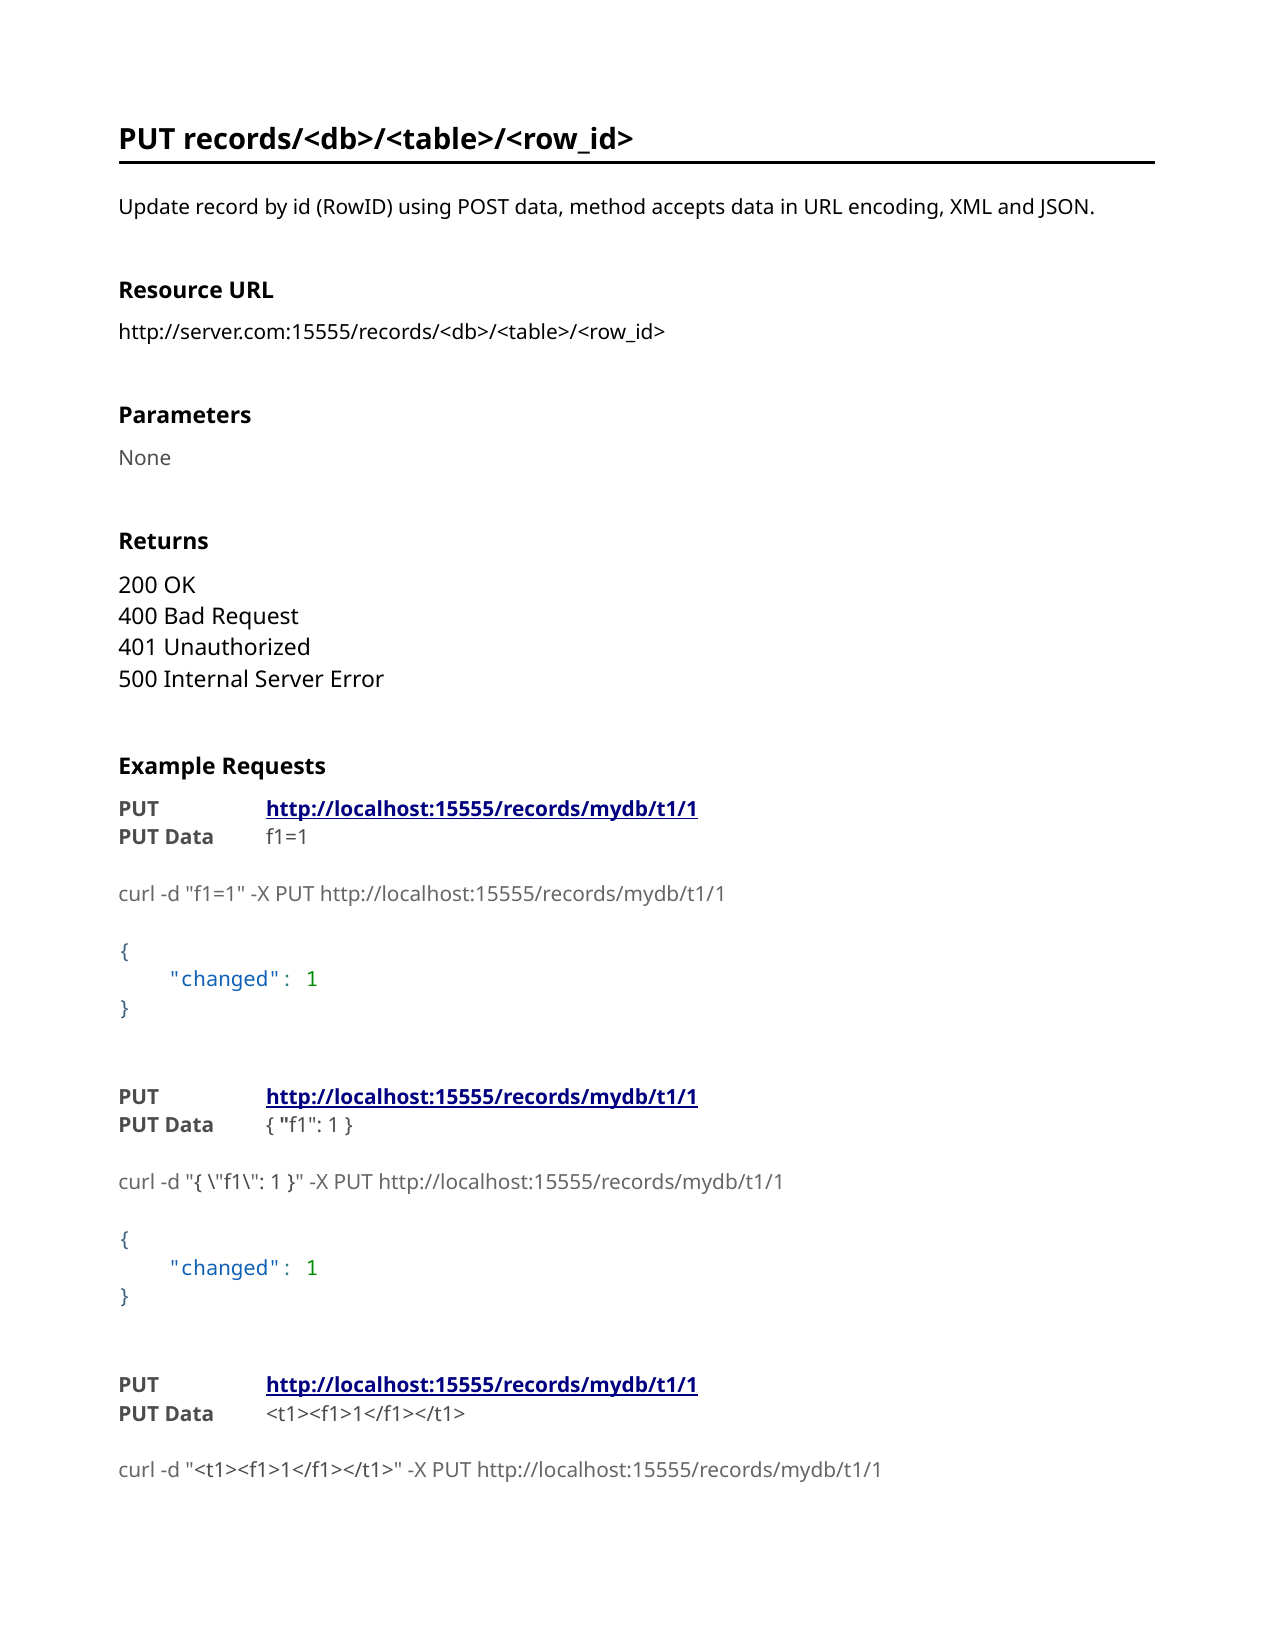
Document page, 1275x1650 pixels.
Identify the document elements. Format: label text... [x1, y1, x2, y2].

text http://server.com:15555/records/<db>/<table>/<row_id> [118, 317, 1157, 346]
subtitle Returns [118, 525, 1157, 556]
text curl -d "{ \"f1\": 1 }" -X PUT http://localhost:15555/records/mydb/t1/1 [118, 1167, 1157, 1196]
text PUT Data <t1><f1>1</f1></t1> [118, 1399, 1157, 1427]
text "changed": 1 [118, 1253, 1157, 1281]
text Update record by id (RowID) using POST data, method accepts data in URL encoding, XML and JSON. [118, 192, 1157, 220]
subtitle Resource URL [118, 274, 1157, 305]
subtitle Parameters [118, 399, 1157, 431]
text } [118, 1281, 1157, 1309]
text curl -d "<t1><f1>1</f1></t1>" -X PUT http://localhost:15555/records/mydb/t1/1 [118, 1456, 1157, 1484]
text 200 OK [118, 569, 1157, 600]
subtitle Example Requests [118, 750, 1157, 781]
text 401 Unauthorized [118, 631, 1157, 662]
text PUT Data f1=1 [118, 822, 1157, 851]
text { [118, 1224, 1157, 1253]
text 500 Internal Server Error [118, 662, 1157, 694]
text PUT http://localhost:15555/records/mydb/t1/1 [118, 1370, 1157, 1399]
text { [118, 936, 1157, 964]
text "changed": 1 [118, 964, 1157, 993]
text PUT records/<db>/<table>/<row_id> [118, 118, 1157, 158]
text PUT Data { "f1": 1 } [118, 1110, 1157, 1139]
text None [118, 443, 1157, 472]
text 400 Bad Request [118, 600, 1157, 631]
text PUT http://localhost:15555/records/mydb/t1/1 [118, 794, 1157, 822]
text PUT http://localhost:15555/records/mydb/t1/1 [118, 1082, 1157, 1110]
text } [118, 993, 1157, 1021]
text curl -d "f1=1" -X PUT http://localhost:15555/records/mydb/t1/1 [118, 879, 1157, 907]
